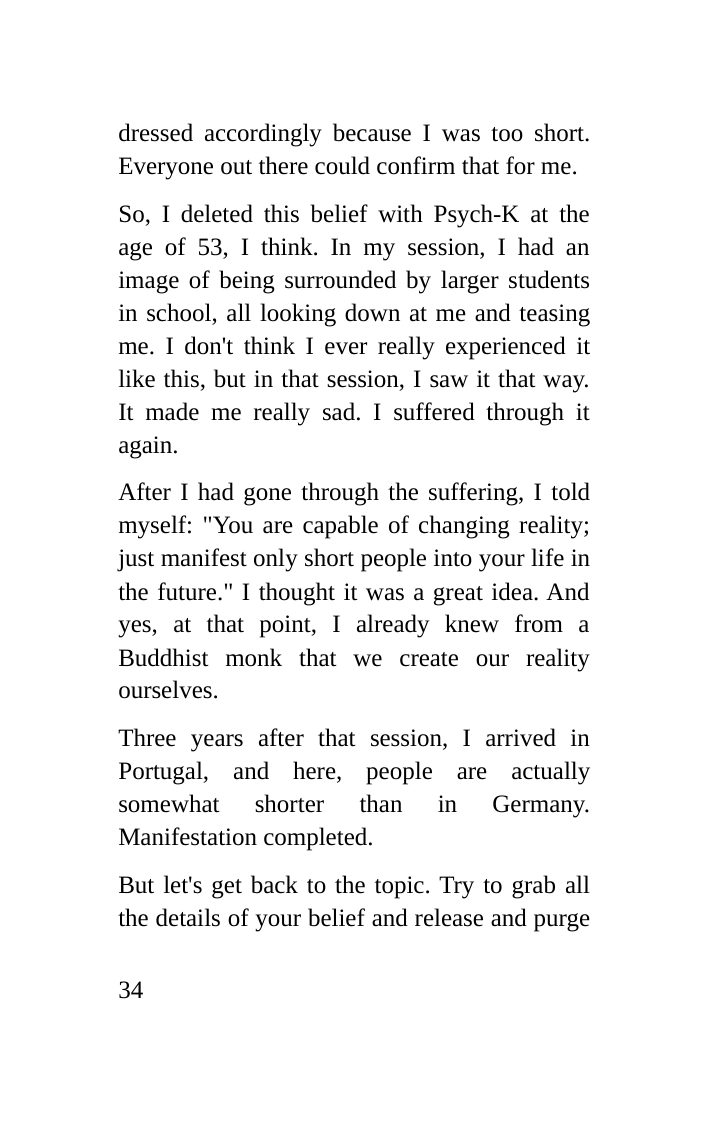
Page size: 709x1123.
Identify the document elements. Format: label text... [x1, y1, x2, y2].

text But let's get back to the topic. Try to grab all the details of your belief and release and purge [118, 870, 591, 932]
text So, I deleted this belief with Psych-K at the age of 53, I think. In my session, I had an image of being surrounded by larger students in school, all looking down at me and teasing me. I don't think I ever really experienced it like this, but in that session, I saw it that way. It made me really sad. I suffered through it again. [118, 199, 591, 459]
text Three years after that session, I arrived in Portugal, and here, people are actually somewhat shorter than in Germany. Manifestation completed. [118, 723, 591, 851]
text dressed accordingly because I was too short. Everyone out there could confirm that for me. [118, 118, 591, 180]
text After I had gone through the suffering, I told myself: "You are capable of changing reality; just manifest only short people into your life in the future." I thought it was a great idea. And yes, at that point, I already knew from a Buddhist monk that we create our reality ourselves. [118, 477, 591, 704]
